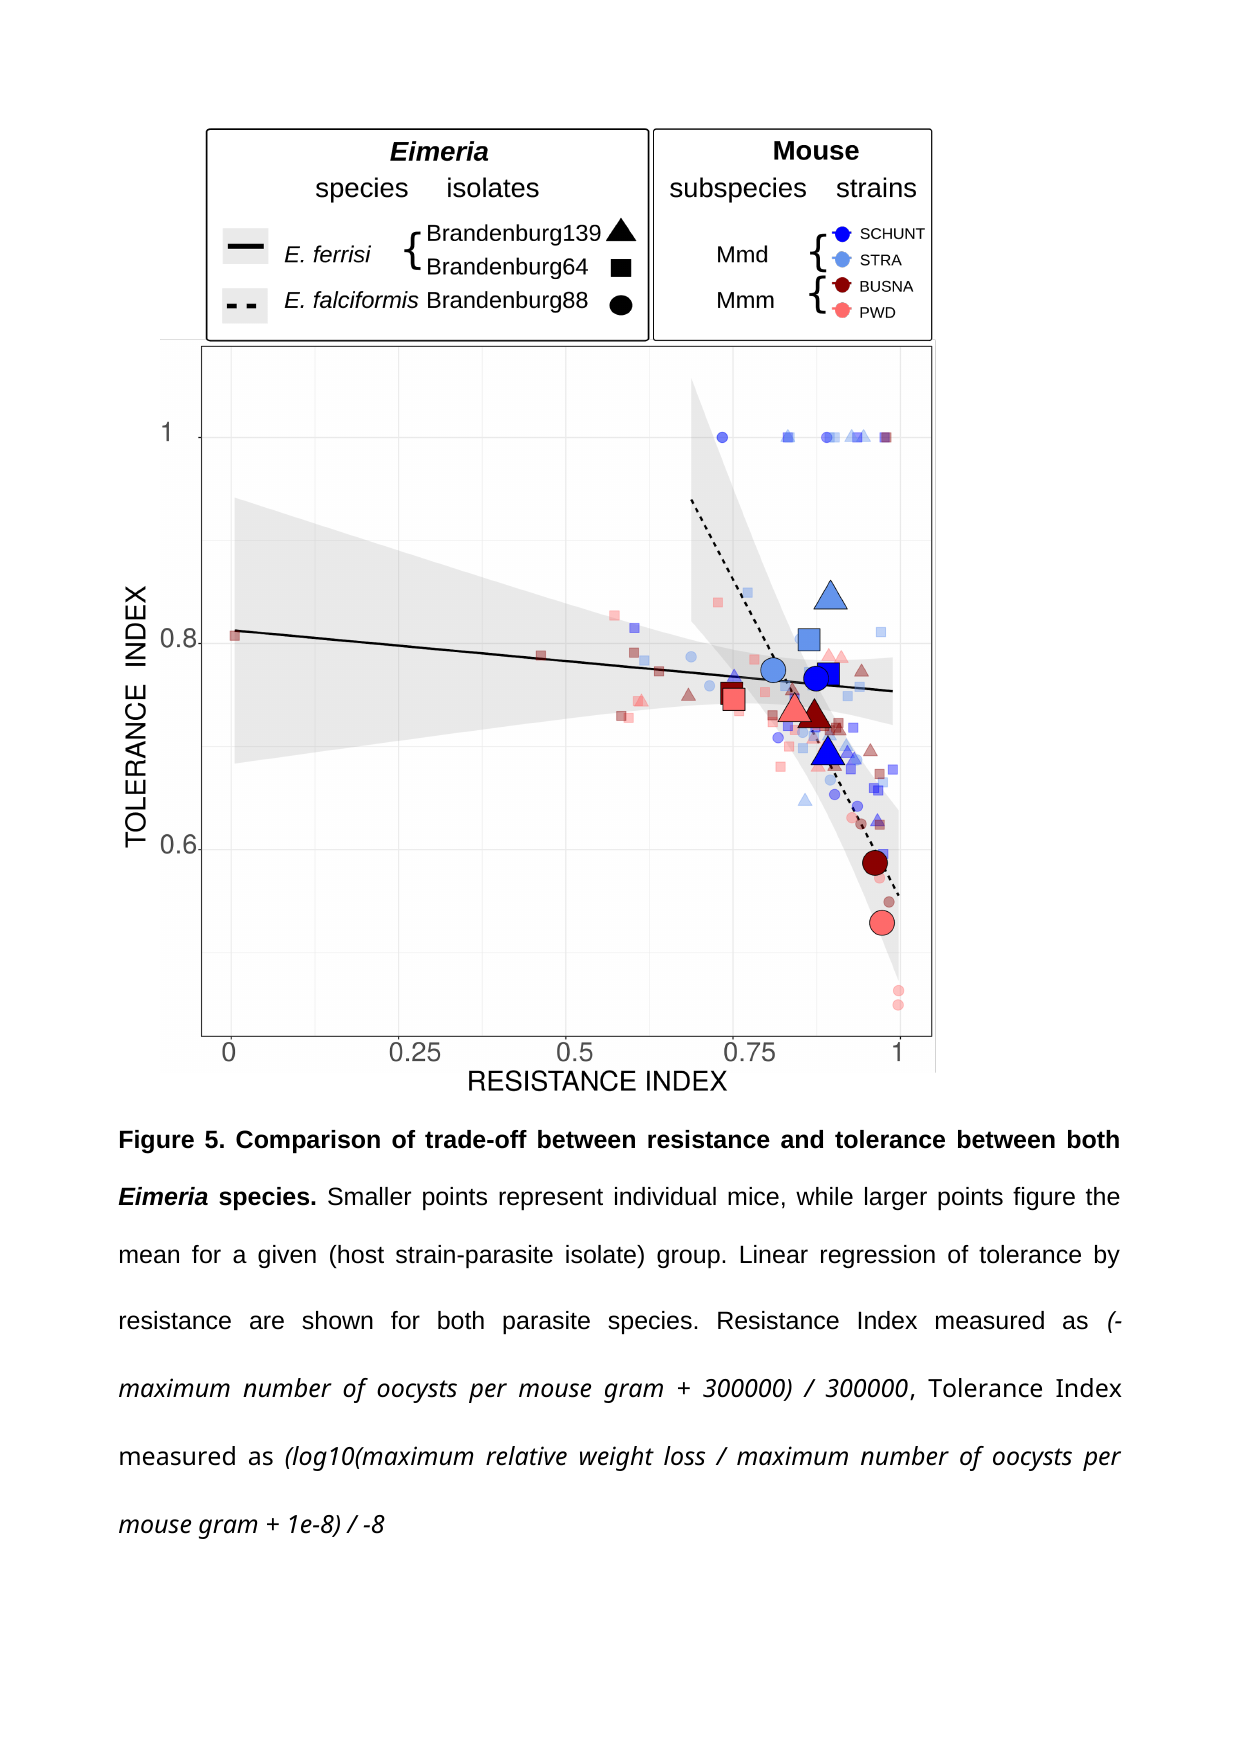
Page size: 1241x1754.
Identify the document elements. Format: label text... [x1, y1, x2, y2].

picture [118, 118, 940, 1096]
text Figure 5. Comparison of trade-off between resistance and tolerance between both Eimeria species. Smaller points represent individual mice, while larger points figure the mean for a given (host strain-parasite isolate) group. Linear regression of tolerance by resistance are shown for both parasite species. Resistance Index measured as (- maximum number of oocysts per mouse gram + 300000) / 300000, Tolerance Index measured as (log10(maximum relative weight loss / maximum number of oocysts per mouse gram + 1e-8) / -8 [118, 1125, 1122, 1541]
